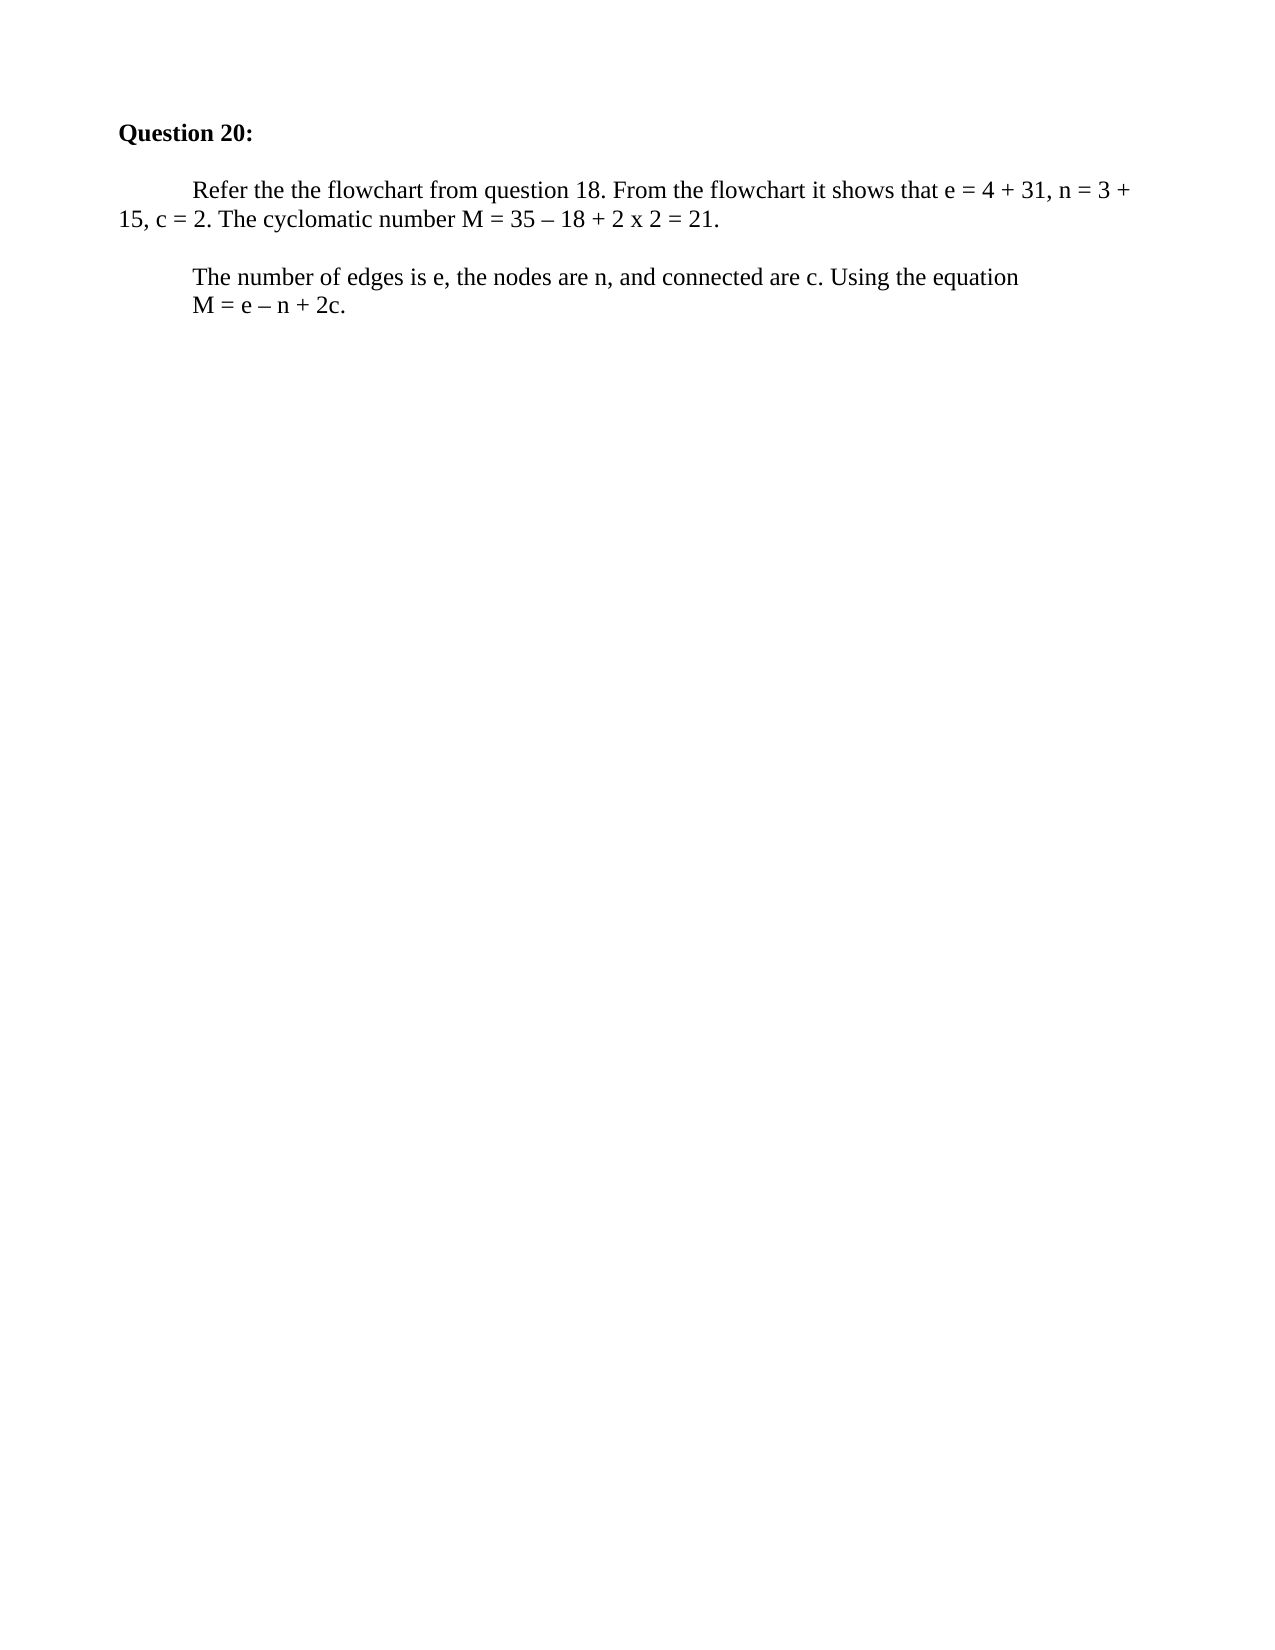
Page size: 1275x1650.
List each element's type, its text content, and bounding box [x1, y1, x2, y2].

text The number of edges is e, the nodes are n, and connected are c. Using the equation [118, 262, 1157, 291]
text Question 20: [118, 118, 1157, 147]
text Refer the the flowchart from question 18. From the flowchart it shows that e = 4 + 31, n = 3 + 15, c = 2. The cyclomatic number M = 35 – 18 + 2 x 2 = 21. [118, 176, 1157, 233]
text M = e – n + 2c. [118, 291, 1157, 319]
